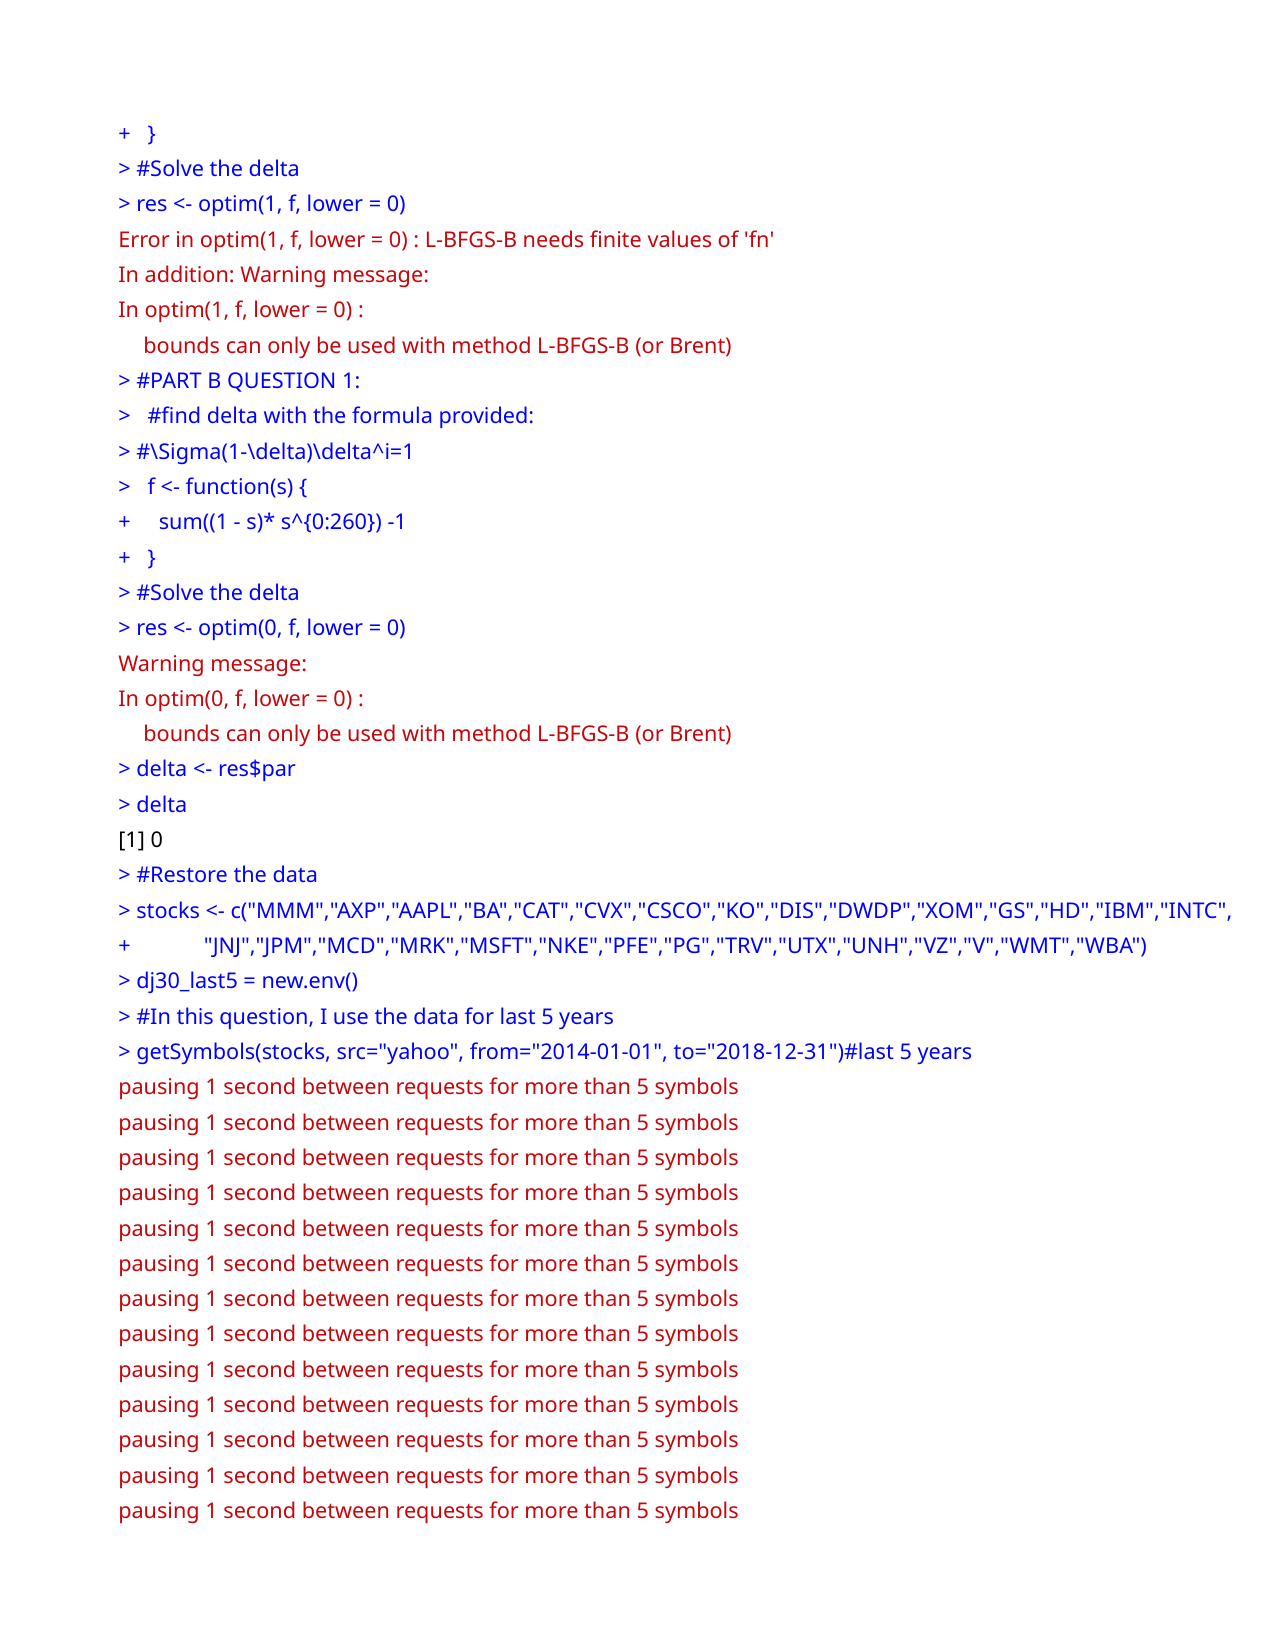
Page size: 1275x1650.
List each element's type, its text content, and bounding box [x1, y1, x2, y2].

table_header R version 3.4.4 (2018-03-15) -- "Someone to Lean On" Copyright (C) 2018 The R Foundation for Statistical Computing Platform: x86_64-pc-linux-gnu (64-bit) R is free software and comes with ABSOLUTELY NO WARRANTY. You are welcome to redistribute it under certain conditions. Type 'license()' or 'licence()' for distribution details. Natural language support but running in an English locale R is a collaborative project with many contributors. Type 'contributors()' for more information and 'citation()' on how to cite R or R packages in publications. Type 'demo()' for some demos, 'help()' for on-line help, or 'help.start()' for an HTML browser interface to help. Type 'q()' to quit R. [Workspace loaded from ~/.RData] > #A > #1 > #install.packages("quantmod") > library(quantmod) Loading required package: xts Loading required package: zoo Attaching package: ‘zoo’ The following objects are masked from ‘package:base’: as.Date, as.Date.numeric Loading required package: TTR Version 0.4-0 included new data defaults. See ?getSymbols. Learn from a quantmod author: https://www.datacamp.com/courses/importing-and-managing-financial-data-in-r > stocks <- c("MMM","AXP","AAPL","BA","CAT","CVX","CSCO","KO","DIS","DWDP","XOM","GS","HD","IBM","INTC", + "JNJ","JPM","MCD","MRK","MSFT","NKE","PFE","PG","TRV","UTX","UNH","VZ","V","WMT","WBA") > dj30 = new.env() > getSymbols(stocks,src="yahoo", from="1999-12-31", to="2018-12-31") ‘getSymbols’ currently uses auto.assign=TRUE by default, but will use auto.assign=FALSE in 0.5-0. You will still be able to use ‘loadSymbols’ to automatically load data. getOption("getSymbols.env") and getOption("getSymbols.auto.assign") will still be checked for alternate defaults. This message is shown once per session and may be disabled by setting options("getSymbols.warning4.0"=FALSE). See ?getSymbols for details. WARNING: There have been significant changes to Yahoo Finance data. Please see the Warning section of ‘?getSymbols.yahoo’ for details. This message is shown once per session and may be disabled by setting options("getSymbols.yahoo.warning"=FALSE). pausing 1 second between requests for more than 5 symbols pausing 1 second between requests for more than 5 symbols pausing 1 second between requests for more than 5 symbols pausing 1 second between requests for more than 5 symbols pausing 1 second between requests for more than 5 symbols pausing 1 second between requests for more than 5 symbols pausing 1 second between requests for more than 5 symbols pausing 1 second between requests for more than 5 symbols pausing 1 second between requests for more than 5 symbols pausing 1 second between requests for more than 5 symbols pausing 1 second between requests for more than 5 symbols pausing 1 second between requests for more than 5 symbols pausing 1 second between requests for more than 5 symbols pausing 1 second between requests for more than 5 symbols pausing 1 second between requests for more than 5 symbols pausing 1 second between requests for more than 5 symbols pausing 1 second between requests for more than 5 symbols pausing 1 second between requests for more than 5 symbols pausing 1 second between requests for more than 5 symbols pausing 1 second between requests for more than 5 symbols pausing 1 second between requests for more than 5 symbols pausing 1 second between requests for more than 5 symbols pausing 1 second between requests for more than 5 symbols pausing 1 second between requests for more than 5 symbols pausing 1 second between requests for more than 5 symbols pausing 1 second between requests for more than 5 symbols [1] "MMM" "AXP" "AAPL" "BA" "CAT" "CVX" "CSCO" "KO" "DIS" "DWDP" "XOM" "GS" "HD" "IBM" "INTC" "JNJ" "JPM" "MCD" "MRK" "MSFT" "NKE" "PFE" "PG" "TRV" "UTX" "UNH" [27] "VZ" "V" "WMT" "WBA" > #Loading functions: > muF<-function(d,X){mean(X)*sum(d)} > # Calculate the variance of forecaster using quadratic form > # d: vector of dj coefficients (j=0, ..., m-2) > # X: log returns > varF<-function(d,X){ + M<-length(d)-1 + acfs<- acf(X, plot=F, type="covariance", lag.max=M)$acf + Gamma<-toeplitz(as.vector(acfs)) + d%*%Gamma%*%as.vector(d) + } > # Calculate ACF(1) of forecaster using matrix operation and outer function in r > rhoF<-function(d,X){ + M<-length(d)-1 + acfs<- acf(X, plot = F, type = "covariance", lag.max=M+2)$acf#M+2 + temp<-d%*%matrix(acfs[abs(outer(0:M,1:(M+1), "-")) +1,,1], + M+1, M+1) %*% as.vector(d) + temp/varF(d,X) + } > corXF<-function(d,X){ + Mp<-length(d) + acfs<- acf(X, plot=F, type= "covariance", lag.max=Mp)$acf + sum(d*acfs[-1])/sqrt(acfs[1]*varF(d,X)) + } > Hold<-function(rho){pi/acos(rho)} > # m > r >=1 > d<-function(m,r){ c((m-r)*((0:(r-1))+1), r*(m-(r: (m-1))-1))} > # retX: log asset return > # m: long-term MA > # r: short-term MA > ruleReturn<-function(retX, m, r){ + vX<-sd(retX) + mX<-mean(retX) + mF<-muF(d(m,r),retX) + vF<-sqrt(varF(d(m,r),retX)) + rXF<-corXF(d(m,r),retX) + rF<-rhoF(d(m,r),retX) + ER<-sqrt(2/pi)*vX*rXF*exp(-mF*mF/(2*vF*vF))+mX*(1-2*pnorm(-mF/vF)) + H<-Hold(rF) + list("ER"=ER, "H"=H, "rhoF"=rF, "VF"=vF, "muF"=mF, "corXF"=rXF) + } > all_mr_double_ma <-NULL > #Q6 from 2018 assignment > for(stock in stocks) { + #stockAdjusted = dj30[[stock]][,paste(stock, ".Adjusted",sep="")] + #monthlyData = coredata(diff(log(apply.monthly(stockAdjusted, last)))) + #monthlyData=na.omit(monthlyData) + #https://www.rdocumentation.org/packages/quantmod/versions/0.4-13/topics/periodReturn + monthlyData <- monthlyReturn(get(stock), type="log") + + result<- numeric(0) + m <- numeric(0) + r <- numeric(0) + for (i in 2:11){ + for(j in (i+1):12){ + if (j>i){ + result <- c(result, ruleReturn(monthlyData, m = j, r = i)[[1]]) + m <- c(m,j) + r <- c(r,i) + } + } + } + m_optimal <- m[which.max(result)] + r_optimal <- r[which.max(result)] + #list(optimal_m = m_optimal, optimal_r = r_optimal) + + #collect all m and r for double ma rule + all_mr_double_ma <- rbind(all_mr_double_ma, c(m_optimal, r_optimal)) + + } > #add title for the result > row.names(all_mr_double_ma) <- stocks > colnames(all_mr_double_ma) <- c("m", "r") > all_mr_double_ma m r MMM 9 8 AXP 5 4 AAPL 3 2 BA 9 8 CAT 5 4 CVX 9 6 CSCO 7 6 KO 7 6 DIS 5 4 DWDP 4 3 XOM 12 11 GS 4 3 HD 11 10 IBM 12 11 INTC 4 3 JNJ 9 8 JPM 12 11 MCD 7 5 MRK 9 7 MSFT 9 8 NKE 9 7 PFE 9 8 PG 5 3 TRV 9 8 UTX 5 4 UNH 9 8 VZ 9 8 V 5 4 WMT 9 8 WBA 6 5 > #add title for the result > row.names(all_mr_double_ma) <- stocks > colnames(all_mr_double_ma) <- c("m", "r") > all_mr_double_ma m r MMM 9 8 AXP 5 4 AAPL 3 2 BA 9 8 CAT 5 4 CVX 9 6 CSCO 7 6 KO 7 6 DIS 5 4 DWDP 4 3 XOM 12 11 GS 4 3 HD 11 10 IBM 12 11 INTC 4 3 JNJ 9 8 JPM 12 11 MCD 7 5 MRK 9 7 MSFT 9 8 NKE 9 7 PFE 9 8 PG 5 3 TRV 9 8 UTX 5 4 UNH 9 8 VZ 9 8 V 5 4 WMT 9 8 WBA 6 5 > #2) > #cumulate returns > returns <- NULL > #In this question, I collect data from 5 years, 60 month period > getSymbols(stocks, src="yahoo", from="2014-01-01", to="2018-12-31") pausing 1 second between requests for more than 5 symbols pausing 1 second between requests for more than 5 symbols pausing 1 second between requests for more than 5 symbols pausing 1 second between requests for more than 5 symbols pausing 1 second between requests for more than 5 symbols pausing 1 second between requests for more than 5 symbols pausing 1 second between requests for more than 5 symbols pausing 1 second between requests for more than 5 symbols pausing 1 second between requests for more than 5 symbols pausing 1 second between requests for more than 5 symbols pausing 1 second between requests for more than 5 symbols pausing 1 second between requests for more than 5 symbols pausing 1 second between requests for more than 5 symbols pausing 1 second between requests for more than 5 symbols pausing 1 second between requests for more than 5 symbols pausing 1 second between requests for more than 5 symbols pausing 1 second between requests for more than 5 symbols pausing 1 second between requests for more than 5 symbols pausing 1 second between requests for more than 5 symbols pausing 1 second between requests for more than 5 symbols pausing 1 second between requests for more than 5 symbols pausing 1 second between requests for more than 5 symbols pausing 1 second between requests for more than 5 symbols pausing 1 second between requests for more than 5 symbols pausing 1 second between requests for more than 5 symbols pausing 1 second between requests for more than 5 symbols [1] "MMM" "AXP" "AAPL" "BA" "CAT" "CVX" "CSCO" "KO" "DIS" "DWDP" "XOM" "GS" "HD" "IBM" "INTC" "JNJ" "JPM" "MCD" "MRK" "MSFT" "NKE" "PFE" "PG" "TRV" "UTX" "UNH" [27] "VZ" "V" "WMT" "WBA" > for(stock in stocks){ + #stockAdjusted = dj30[[stock]][,paste(stock, ".Adjusted",sep="")] + #monthlyData = coredata(diff(log(apply.monthly(stockAdjusted, last)))) + #monthlyData=na.omit(monthlyData) + #na_fill = rep(NA,228-length(monthlyData)) + #monthlyData=c(na_fill, monthlyData) + #monthlyData <- monthlyReturn(dj30[[stock]][,paste(stock, ".Adjusted",sep="")], type="log") + monthlyData<- monthlyReturn(get(stock), type="log") + returns <- cbind(returns, monthlyData) + } > #R^(EW)_1 = 1/30 \Sigma_i B_(i,t-1) * r_(i,t) > #The formula of R_t^EW expression, the average of sum rulereturn > EW <- numeric(nrow(returns)) > for (i in 1:nrow(returns)){ + #remove the na, for any exception. + EW[i] <- mean(returns[i,], na.rm=TRUE) + } > #show the result of EW > mean(EW) [1] 0.0057565 > var(EW) [1] 0.001016225 > #R_t^(RP) = \Sigma _i ^30 w_(i,t-1) * B_(i,t-1) * r_(i,t) > #The formula of R_t^RP expression, the average of weighted ruleReturn > RP <- numeric(nrow(returns)) > #standard derivation of returns > std_devs=apply(returns, 2, sd, na.rm=TRUE) > #The thing before B > weights <- (1/std_devs)/(sum(1/std_devs)) > for(i in 1:nrow(returns)){ + RP[i] <- sum(returns[i,] * weights, na.rm=TRUE) + } > #Show the result of RP > mean(RP) [1] 0.005758299 > var(RP) [1] 0.0009601758 > #Show performance: Sharpe ratio for Each of ew and rp > perf_ew1 = ((12 * mean(EW) - 0.02) / (sqrt(12) * sqrt(var(EW)))) > perf_rp1 = ((12 * mean(RP) - 0.02) / (sqrt(12) * sqrt(var(RP)))) > perf_ew1 [1] 0.4444278 > perf_rp1 [1] 0.4574165 > #PART B QUESTION 1: > #find delta with the formula provided: > #\Sigma(1-\delta)\delta^i=1 > f <- function(s) { + sum((1 - s)* s^{0:260}) + } > #Solve the delta > res <- optim(1, f, lower = 0) Error in optim(1, f, lower = 0) : L-BFGS-B needs finite values of 'fn' In addition: Warning message: In optim(1, f, lower = 0) : bounds can only be used with method L-BFGS-B (or Brent) > delta <- res$par Error: object 'res' not found > delta Error: object 'delta' not found > #PART B QUESTION 1: > #find delta with the formula provided: > #\Sigma(1-\delta)\delta^i=1 > f <- function(s) { + sum((1 - s)* s^{0:260}) + } > #Solve the delta > res <- optim(1, f, lower = 0) Error in optim(1, f, lower = 0) : L-BFGS-B needs finite values of 'fn' In addition: Warning message: In optim(1, f, lower = 0) : bounds can only be used with method L-BFGS-B (or Brent) > #PART B QUESTION 1: > #find delta with the formula provided: > #\Sigma(1-\delta)\delta^i=1 > f <- function(s) { + sum((1 - s)* s^{0:260}) -1 + } > #Solve the delta > res <- optim(0, f, lower = 0) Warning message: In optim(0, f, lower = 0) : bounds can only be used with method L-BFGS-B (or Brent) > delta <- res$par > delta [1] 0 > #Restore the data > stocks <- c("MMM","AXP","AAPL","BA","CAT","CVX","CSCO","KO","DIS","DWDP","XOM","GS","HD","IBM","INTC", + "JNJ","JPM","MCD","MRK","MSFT","NKE","PFE","PG","TRV","UTX","UNH","VZ","V","WMT","WBA") > dj30_last5 = new.env() > #In this question, I use the data for last 5 years > getSymbols(stocks, src="yahoo", from="2014-01-01", to="2018-12-31")#last 5 years pausing 1 second between requests for more than 5 symbols pausing 1 second between requests for more than 5 symbols pausing 1 second between requests for more than 5 symbols pausing 1 second between requests for more than 5 symbols pausing 1 second between requests for more than 5 symbols pausing 1 second between requests for more than 5 symbols pausing 1 second between requests for more than 5 symbols pausing 1 second between requests for more than 5 symbols pausing 1 second between requests for more than 5 symbols pausing 1 second between requests for more than 5 symbols pausing 1 second between requests for more than 5 symbols pausing 1 second between requests for more than 5 symbols pausing 1 second between requests for more than 5 symbols pausing 1 second between requests for more than 5 symbols pausing 1 second between requests for more than 5 symbols pausing 1 second between requests for more than 5 symbols pausing 1 second between requests for more than 5 symbols pausing 1 second between requests for more than 5 symbols pausing 1 second between requests for more than 5 symbols pausing 1 second between requests for more than 5 symbols pausing 1 second between requests for more than 5 symbols pausing 1 second between requests for more than 5 symbols pausing 1 second between requests for more than 5 symbols pausing 1 second between requests for more than 5 symbols pausing 1 second between requests for more than 5 symbols pausing 1 second between requests for more than 5 symbols [1] "MMM" "AXP" "AAPL" "BA" "CAT" "CVX" "CSCO" "KO" "DIS" "DWDP" "XOM" "GS" "HD" "IBM" "INTC" "JNJ" "JPM" "MCD" "MRK" "MSFT" "NKE" "PFE" "PG" "TRV" "UTX" "UNH" [27] "VZ" "V" "WMT" "WBA" > returns_last5=c() > sigmat <- c() > #Load the monthly return data to return matrix. Yes, it's a return > for(stock in stocks){ + #stockAdjusted = dj30_last5[[stock]][,paste(stock, ".Adjusted",sep="")] + #monthlyData = coredata(diff(log(apply.monthly(stockAdjusted, last)))) + #monthlyData=na.omit(monthlyData) + monthlyData <- monthlyReturn(get(stock), type="log") + returns_last5 <- cbind(returns_last5, monthlyData) + } > delta<-0.2 > #for all 30 stocks, compute its sigmat > for(i in 1:30) {#iterate all 30 stocks + the_square <- c() + + for(t in 13:nrow(returns_last5)) {#13 or 14? + #change to 12 + + #As the discussion from professor, we don't follow the formula on handout here, we use + #12 \Sigma_(i=0)^11 (1-\delta)\delta^i (r_(t-i-1)-\bar(r))^2 + #The r_t-i-1, the rule return for that period + r_t_i_1 = returns_last5[(t-1):(t-12),i] + #bar_r, the mean for all r + bar_r = sum((1 - delta)*delta^{0:11} * returns_last5[(t-1):(t-12),i]) + #The square is \Sigma^2_(s,t) + the_square <- c(the_square, 12 * sum((1 - delta)*delta^{0:11}*( r_t_i_1 - bar_r)^2)) + } + + #the square is a square, so we need square root! + sigmat <- cbind(sigmat, sqrt(the_square)) + } > sigmat [,1] [,2] [,3] [,4] [,5] [,6] [,7] [,8] [,9] [,10] [,11] [,12] [,13] [,14] [,15] [,16] [1,] 0.16261825 0.17585574 0.21043740 0.14517148 0.01523878 0.19620310 0.02885421 0.132658204 0.194128752 0.054371192 0.17588531 0.117046816 0.16704516 0.14208696 0.09160817 0.102783125 [2,] 0.05579610 0.11975083 0.04931825 0.07194976 0.02710043 0.02085088 0.04873131 0.027238767 0.158830573 0.091402687 0.04082451 0.043418925 0.13131718 0.03601459 0.04517609 0.033739787 [3,] 0.02487146 0.04542645 0.09770000 0.08095153 0.05947566 0.04662082 0.02236352 0.055072070 0.041290132 0.044840859 0.04810687 0.024409117 0.05841409 0.06637620 0.02799874 0.056710245 [4,] 0.01685702 0.10144313 0.05268879 0.06547741 0.11872107 0.09844561 0.04546948 0.072526575 0.084855622 0.035135869 0.08736657 0.054054788 0.01845639 0.10826656 0.05937410 0.041626857 [5,] 0.03446436 0.07424900 0.05914266 0.14636404 0.12491972 0.10578941 0.07475032 0.066728796 0.055974430 0.076184360 0.02661208 0.061394504 0.03855645 0.09169247 0.13044147 0.048821069 [6,] 0.03188159 0.14129156 0.02954456 0.07085724 0.17886698 0.10181303 0.01622909 0.141845724 0.030327292 0.037395967 0.02905422 0.020414501 0.08582890 0.09371106 0.07597393 0.095435927 [7,] 0.05533431 0.12217875 0.06289211 0.13677905 0.19932817 0.04859903 0.03598330 0.177899433 0.056890823 0.073009939 0.04089689 0.009126937 0.18768789 0.09238974 0.09884359 0.107855980 [8,] 0.06325854 0.05265918 0.11203232 0.07154734 0.22458741 0.10847794 0.04373585 0.066671707 0.070380709 0.105890469 0.08185212 0.019910148 0.21272693 0.09047032 0.05489107 0.021693163 [9,] 0.12673139 0.07004508 0.12726176 0.05626870 0.15822095 0.11468206 0.08656931 0.064584856 0.047162228 0.051173710 0.10851728 0.030410352 0.10389024 0.16628228 0.06611367 0.029933693 [10,] 0.06538416 0.04848655 0.09701668 0.12278882 0.08992076 0.13371380 0.19094845 0.115019900 0.027713115 0.061004636 0.12031827 0.067757749 0.05601629 0.18068502 0.14757185 0.031969003 [11,] 0.03661114 0.10480496 0.21686066 0.13900049 0.13039751 0.16419867 0.17549553 0.168386411 0.045506572 0.070765684 0.11135349 0.088676070 0.05259284 0.02799668 0.18062316 0.055806723 [12,] 0.05212760 0.18960007 0.19143778 0.18566051 0.10211869 0.15311653 0.10570092 0.077941713 0.101714316 0.112348791 0.09820359 0.192471710 0.08397652 0.06258881 0.09064719 0.038261040 [13,] 0.06660558 0.20224184 0.07389989 0.12173902 0.22685613 0.17046014 0.21274260 0.101125655 0.215103038 0.124514271 0.08917389 0.275770685 0.12820183 0.12994634 0.13214647 0.085043229 [14,] 0.09168690 0.06980885 0.16269644 0.07202720 0.09781111 0.07924898 0.23264588 0.148401893 0.169995315 0.143517659 0.06988919 0.135955524 0.15672897 0.08375138 0.09278284 0.056806179 [15,] 0.04785700 0.06004231 0.06246035 0.05249469 0.14871789 0.10323863 0.15221765 0.092980325 0.037670323 0.112200950 0.08650920 0.074445719 0.07351463 0.09490401 0.14443178 0.019061049 [16,] 0.08957559 0.04979140 0.05529153 0.04412604 0.14040892 0.18089367 0.07669516 0.033035887 0.036247464 0.078649276 0.07431618 0.031713647 0.13257149 0.11312752 0.10734799 0.033904714 [17,] 0.06584282 0.07355870 0.10913597 0.04321850 0.04379504 0.02033656 0.10865796 0.073627070 0.059236639 0.081158163 0.01813918 0.069633096 0.05716826 0.04665284 0.23484403 0.052311709 [18,] 0.03097457 0.02135904 0.02738704 0.08820834 0.09791751 0.04108146 0.13133712 0.114549286 0.124344860 0.092536384 0.03924552 0.072334455 0.06974257 0.05890092 0.12440969 0.076084515 [19,] 0.06709915 0.04025615 0.06119311 0.17586775 0.09546329 0.07356064 0.16372456 0.114104374 0.271761259 0.084731398 0.04892092 0.094153204 0.07859110 0.11009447 0.08673979 0.118445247 [20,] 0.12244802 0.05738068 0.11032768 0.17884768 0.18980215 0.15683437 0.17165347 0.097448020 0.260221167 0.170239458 0.10545509 0.100589752 0.05065419 0.09659556 0.11376297 0.110508713 [21,] 0.13537906 0.04110856 0.13324599 0.15703176 0.34445076 0.21267505 0.11585582 0.044955541 0.135467342 0.291366679 0.15158181 0.204440810 0.10751009 0.02393989 0.08684244 0.108591141 [22,] 0.15713640 0.07118312 0.16387664 0.20504118 0.18106604 0.19684303 0.20428079 0.066178163 0.178321943 0.281281237 0.17396054 0.118546048 0.06233593 0.04529454 0.14470366 0.103474040 [23,] 0.04716478 0.14809358 0.13995985 0.10514318 0.09606215 0.04056075 0.09586107 0.009931164 0.105686975 0.136515520 0.04621834 0.110199437 0.13711169 0.06213233 0.09114175 0.017823150 [24,] 0.07181994 0.30533838 0.10209480 0.22944837 0.11124893 0.05464729 0.18154443 0.022166856 0.061451322 0.269181686 0.07488410 0.079449457 0.05446671 0.12602067 0.12596082 0.007121117 [25,] 0.05527867 0.43215945 0.14806684 0.26209196 0.24505608 0.10929463 0.30937212 0.046187841 0.136862344 0.460082919 0.04721008 0.109379863 0.08613171 0.22893953 0.13541291 0.015556846 [26,] 0.03748413 0.08077590 0.18973052 0.11886230 0.08011675 0.21957998 0.08150867 0.091659668 0.058726941 0.147682700 0.02389015 0.171119034 0.10835494 0.13677533 0.17561880 0.031170921 [27,] 0.07612053 0.08501980 0.34376543 0.08499717 0.17324409 0.12015745 0.15196217 0.141872707 0.050617488 0.048380795 0.03145066 0.057022239 0.10162842 0.23597598 0.19699698 0.021654513 [28,] 0.02172785 0.10993619 0.28024570 0.16026725 0.11292041 0.10475371 0.11660447 0.047786240 0.103622124 0.082482087 0.06849697 0.112403675 0.03749575 0.11496445 0.15008829 0.047172942 [29,] 0.04361562 0.11446431 0.13769106 0.13049045 0.16794968 0.06312722 0.08665087 0.034800251 0.034647925 0.063607265 0.07036522 0.086873715 0.06457022 0.08415222 0.01537312 0.088715106 [30,] 0.03795510 0.18111987 0.16767725 0.03785843 0.06842504 0.08081525 0.09622282 0.069916912 0.008285468 0.138808390 0.13650234 0.188289617 0.14416563 0.08817665 0.03410751 0.090729083 [31,] 0.03437669 0.07055623 0.08966019 0.07874702 0.12925738 0.03183219 0.05727337 0.043960587 0.013212555 0.114755913 0.05157904 0.073675477 0.15518636 0.09228170 0.05540658 0.103515872 [32,] 0.04993666 0.05762780 0.06079506 0.09100970 0.12614341 0.05991513 0.04685525 0.030259167 0.026050327 0.051729748 0.03843716 0.155070243 0.03301949 0.02712101 0.07410976 0.051119957 [33,] 0.07306883 0.09647866 0.08956208 0.07852879 0.18718855 0.02892038 0.05692301 0.041605124 0.056753117 0.098538582 0.07016932 0.238044652 0.06807308 0.05614047 0.16566898 0.025041626 [,17] [,18] [,19] [,20] [,21] [,22] [,23] [,24] [,25] [,26] [,27] [,28] [,29] [,30] [1,] 0.11839746 0.05921569 0.04535925 0.03432275 0.18093832 0.07324106 0.11820605 0.19022438 0.02259258 0.13986723 0.02262008 0.09869675 0.08172815 0.21431961 [2,] 0.08663081 0.02819463 0.10134754 0.07332368 0.16958427 0.08626643 0.01514403 0.02955989 0.03751973 0.09458338 0.02454049 0.13194748 0.03884760 0.26086703 [3,] 0.18881246 0.02435703 0.04516190 0.10722962 0.08754975 0.04581985 0.03171743 0.06114879 0.02440025 0.18775373 0.04859396 0.06975603 0.04780917 0.08698713 [4,] 0.11534144 0.05337936 0.05783272 0.04162839 0.08312151 0.04096251 0.06441440 0.05795709 0.04857877 0.19629050 0.10800686 0.15554849 0.10621938 0.05176231 [5,] 0.05579341 0.03934862 0.02476415 0.01725026 0.06556261 0.07383788 0.02798842 0.05677925 0.05089117 0.05723500 0.11328288 0.10290809 0.02802642 0.09849469 [6,] 0.04517829 0.07204209 0.04475681 0.02749547 0.03871921 0.04791883 0.06254401 0.07958502 0.11369554 0.05383907 0.06450913 0.03510599 0.03197257 0.15907170 [7,] 0.03789800 0.08112024 0.09793801 0.02535612 0.08500443 0.07587794 0.11280927 0.13680311 0.15736719 0.09946012 0.05495304 0.03516869 0.06278086 0.09149146 [8,] 0.02918309 0.02845785 0.10063506 0.04688873 0.13835355 0.02366802 0.08363149 0.08275416 0.06203425 0.09492724 0.02357345 0.07314699 0.03960364 0.18613565 [9,] 0.02634635 0.03493797 0.03994024 0.02593677 0.12053811 0.02194109 0.04627289 0.10135478 0.05512465 0.12973899 0.02348251 0.15369710 0.08080157 0.13822179 [10,] 0.04941314 0.05879132 0.08928739 0.05091106 0.06111031 0.03662009 0.03917303 0.06002090 0.02699169 0.08478966 0.05245933 0.10150964 0.17955699 0.03974968 [11,] 0.10909988 0.08605522 0.13328674 0.11191082 0.13572247 0.05569643 0.07583619 0.04716835 0.03057358 0.02106462 0.11064693 0.08491946 0.21543689 0.08235937 [12,] 0.23734815 0.06402221 0.15403566 0.16325609 0.05619816 0.05714939 0.10822254 0.05905176 0.06378899 0.04119662 0.11539155 0.06559199 0.01233401 0.17692078 [13,] 0.33552453 0.10300839 0.11909350 0.29132645 0.12304177 0.11519220 0.11227243 0.09455040 0.08466637 0.03897989 0.12950017 0.11581933 0.01399845 0.19283810 [14,] 0.16995824 0.11253845 0.04339634 0.21515022 0.04574897 0.12176542 0.06408349 0.08088082 0.13463896 0.08263153 0.12472662 0.12707934 0.02770418 0.14904546 [15,] 0.07434906 0.01195899 0.07294625 0.32251291 0.06121090 0.05240968 0.01995153 0.09458094 0.04403441 0.13089401 0.06925080 0.07351585 0.04416087 0.05548736 [16,] 0.01926518 0.01766264 0.06571072 0.30240013 0.07169285 0.06875185 0.02662694 0.09485712 0.08172787 0.17532107 0.08917268 0.05252690 0.02053113 0.08191322 [17,] 0.03645326 0.03758371 0.11816814 0.06760561 0.04915495 0.09092906 0.02574890 0.08585650 0.13135463 0.09436267 0.05308062 0.09731981 0.04310329 0.10058396 [18,] 0.06490801 0.08201455 0.13342775 0.15082266 0.05728207 0.14939495 0.05328191 0.17810452 0.06464600 0.04421308 0.08319973 0.17794831 0.08937120 0.20504315 [19,] 0.10441516 0.12793248 0.17230775 0.16514855 0.12397511 0.23838848 0.08736393 0.20400450 0.07112583 0.05605744 0.04816532 0.22582345 0.15654753 0.32148702 [20,] 0.07910490 0.14925633 0.11814458 0.17983550 0.16596718 0.15337978 0.14865390 0.13692918 0.13628680 0.07312238 0.07787941 0.10561333 0.14318957 0.11668757 [21,] 0.13692218 0.12115775 0.23851571 0.19842727 0.07645884 0.12662645 0.06079397 0.16019230 0.16474545 0.03560294 0.16625487 0.16623710 0.16364181 0.07768466 [22,] 0.06017409 0.15343666 0.17785640 0.20201821 0.09787719 0.14402622 0.10227789 0.16548153 0.17173223 0.07878264 0.13604401 0.13749223 0.21654891 0.04050810 [23,] 0.10318389 0.03501942 0.03732112 0.04139892 0.08375863 0.02827809 0.10315111 0.05463854 0.06315190 0.11213178 0.08747287 0.05785691 0.03583793 0.04710456 [24,] 0.12312443 0.05877542 0.05136634 0.07202357 0.06786197 0.05576250 0.05986569 0.05819739 0.13514811 0.08215693 0.07921071 0.03524820 0.05734057 0.10248166 [25,] 0.11794594 0.13098130 0.07088983 0.11344149 0.01250655 0.06543579 0.05924418 0.10613068 0.24666704 0.08953359 0.08746728 0.06052776 0.10576421 0.10302527 [26,] 0.14900621 0.15960159 0.08093548 0.20917302 0.02794304 0.08413488 0.05504089 0.10913229 0.08965429 0.05924364 0.08064130 0.10743863 0.04684523 0.10286146 [27,] 0.03593886 0.10149985 0.02684050 0.23430030 0.06149800 0.12883229 0.06606006 0.18058769 0.04582087 0.08084956 0.15968336 0.06635490 0.07377810 0.16490350 [28,] 0.07865970 0.05423484 0.01600767 0.21349135 0.04391426 0.07247362 0.06318774 0.13483013 0.10015128 0.02435854 0.11510550 0.04914205 0.10530671 0.09107539 [29,] 0.10370060 0.02837305 0.01430056 0.12683689 0.09328451 0.06503380 0.04130813 0.04007200 0.08525772 0.05445307 0.12070651 0.10987135 0.05050080 0.12567212 [30,] 0.11397593 0.01207451 0.03157343 0.17468475 0.03545680 0.06459855 0.04449197 0.08639367 0.04697836 0.07980747 0.15333343 0.15235453 0.05008395 0.15719516 [31,] 0.04471428 0.01694908 0.07052028 0.12454782 0.07575385 0.13949907 0.02109169 0.06013421 0.09222721 0.08512426 0.06561673 0.03184912 0.02820715 0.09061567 [32,] 0.08999307 0.02823147 0.11822772 0.02232264 0.16716149 0.04515754 0.03981359 0.08440019 0.05047360 0.11309164 0.07190630 0.03897595 0.04018783 0.02599681 [33,] 0.11569612 0.04843845 0.07830757 0.04747504 0.07966807 0.05835490 0.08785288 0.06698610 0.08748736 0.05915855 0.09892794 0.05948563 0.05008834 0.03725890 [ reached getOption("max.print") -- omitted 15 rows ] > #b-QUESTION 2 > #Predictive regression > #Determine the optimal h for both > #predictive regressions for all 30 DJ constituents > equation_left <- NULL > for(i in 1:30) { + #As the formula: the one at the left of the equation is + #r_(s,t)/\sigma_(s,t-1) + #We bind them together as matrix + equation_left <- cbind(equation_left, returns_last5[13:nrow(returns_last5),i]/sigmat[,i]) + + } > #find optimal h for all 30 stocks > optimal_h_30 <- numeric(30) > for(i in 1:30) { + + rh <- numeric(12) + for(h in 1:12) { + #Actually there is a mapping between y and x + #y is the equation left item + #x is actually the sign of a rule return: (r_(s,t-h)) + #Still, make a matrix to calculate together + #We start from h+1 because we start from h+1 th month using the previous h month data! + y <- equation_left[(h+1):nrow(equation_left) ,i] + x <- sign(returns_last5[(h+1):nrow(equation_left),i]) + #We try to fit the model + model <- lm(y ~ x) + #And then get the R_h + rh[h] <- summary(model)$r.squared + } + #The optimal h is the one gets the highest R_h, isn't it? + optimal_h_30[i]<- (1:12)[which.max(rh)] + } > #optimal h for 30 stocks with highest R-squared > #Add title for the result > names(optimal_h_30) <- stocks > optimal_h_30 MMM AXP AAPL BA CAT CVX CSCO KO DIS DWDP XOM GS HD IBM INTC JNJ JPM MCD MRK MSFT NKE PFE PG TRV UTX UNH VZ V WMT WBA 11 2 12 11 1 1 6 2 9 1 11 3 8 7 5 2 2 9 9 8 12 4 8 11 10 11 10 1 10 7 > #Question 3 > #Summarize he performance > #TSMOM > TSMOM <- numeric(nrow(returns_last5) - 12) > #Start from the 13th month > for(i in 13:(nrow(returns_last5))) { + #B_st = sign(return_(t-h:t)) * 40% / \sigma_t + B_st <- numeric(30) + for(j in 1:30) { + #assume hs = 12 for all stocks + B_st[j] <- sign(returns_last5[(i -12),j] )* 40/100 / sigmat[i-12,j] + } + #Still calculate TSMOM, with B * R. Remove the na + TSMOM[i] <- 1/30 * sum(B_st * returns[i,], na.rm = TRUE) + } > #performances mean and vavriance of TSMOM portfolio > #You can see the mean is very small here > mean(TSMOM) [1] -0.0135907 > var(TSMOM) [1] 0.01677537 > perf_tsmom = ((12 * mean(TSMOM) - 0.02) / (sqrt(12) * sqrt(var(TSMOM)))) > perf_tsmom [1] -0.4080697 > #PARTC > #PARTC > #Question changed: > #The same as the 1st question. > #Similar with the ruleReturn function, however, the ER expression is changed. > ERh <- function(h, m, r, retX) { + M<-length(d(m,r))-1 + acfs<- acf(retX, plot=F, type="covariance", lag.max=M)$acf + #Actually the E(r_t) in formula + mX<-mean(retX) + ds = d(m,r) + ER <- 0 + rXF = corXF(ds, retX) + for (i in (1:length(ds))){ + #The sum of di * [r(i-j) - E(r_t)^2] + ER <- ER + ds[i] * (rXF[m-r]- (mX^2)) + } + #return ER + ER + } > all_mr2 <- NULL > #Code from previous assignment, question 6/7 > #Loop for each stock > for(stock in 1:30) { + #We generate the current ERH, from the previous m and r data + currERh = ERh(12, all_mr_double_ma[stock,1],all_mr_double_ma[stock,2],returns_last5[,stock]) + #Monthly return + monthlyData <-monthlyReturn(get(stocks[stock]), type="log") + #na.omit(ERh(12, all_mr_double_ma[stock,1],all_mr_double_ma[stock,2],returns_last5[,stock])) + + #choose the optimal m and r for monthly data + result <- numeric(0) + m <- numeric(0) + r <- numeric(0) + for (i in 2:11){ + for(j in (i+1):12){ + if(j>i){ + #We calculate the current ERh + result <- c(result, ERh(12, m=j,r=i, monthlyData)) + m <- c(m,j) + r <- c(r,i) + + } + } + } + m_optimal <- m[which.max(result)] + r_optimal <- r[which.max(result)] + + #combine them + all_mr2 <- rbind(all_mr2, c(m_optimal, r_optimal)) + } > row.names(all_mr2) <- stocks > colnames(all_mr2) <- c("m", "r") > #optimal m and r > #From the result, some of the result is the same as the first question. > #That's correct, as some of the m and r are truly the optimal ones, in both of the questions! > all_mr2 m r MMM 11 10 AXP 12 11 AAPL 10 9 BA 10 9 CAT 9 8 CVX 9 8 CSCO 6 5 KO 7 6 DIS 10 9 DWDP 11 10 XOM 11 10 GS 9 8 HD 10 9 IBM 3 2 INTC 3 2 JNJ 4 3 JPM 9 8 MCD 7 6 MRK 7 6 MSFT 9 8 NKE 8 7 PFE 3 2 PG 4 3 TRV 11 10 UTX 3 2 UNH 4 3 VZ 12 11 V 6 5 WMT 3 2 WBA 11 10 [118, 118, 1275, 1525]
